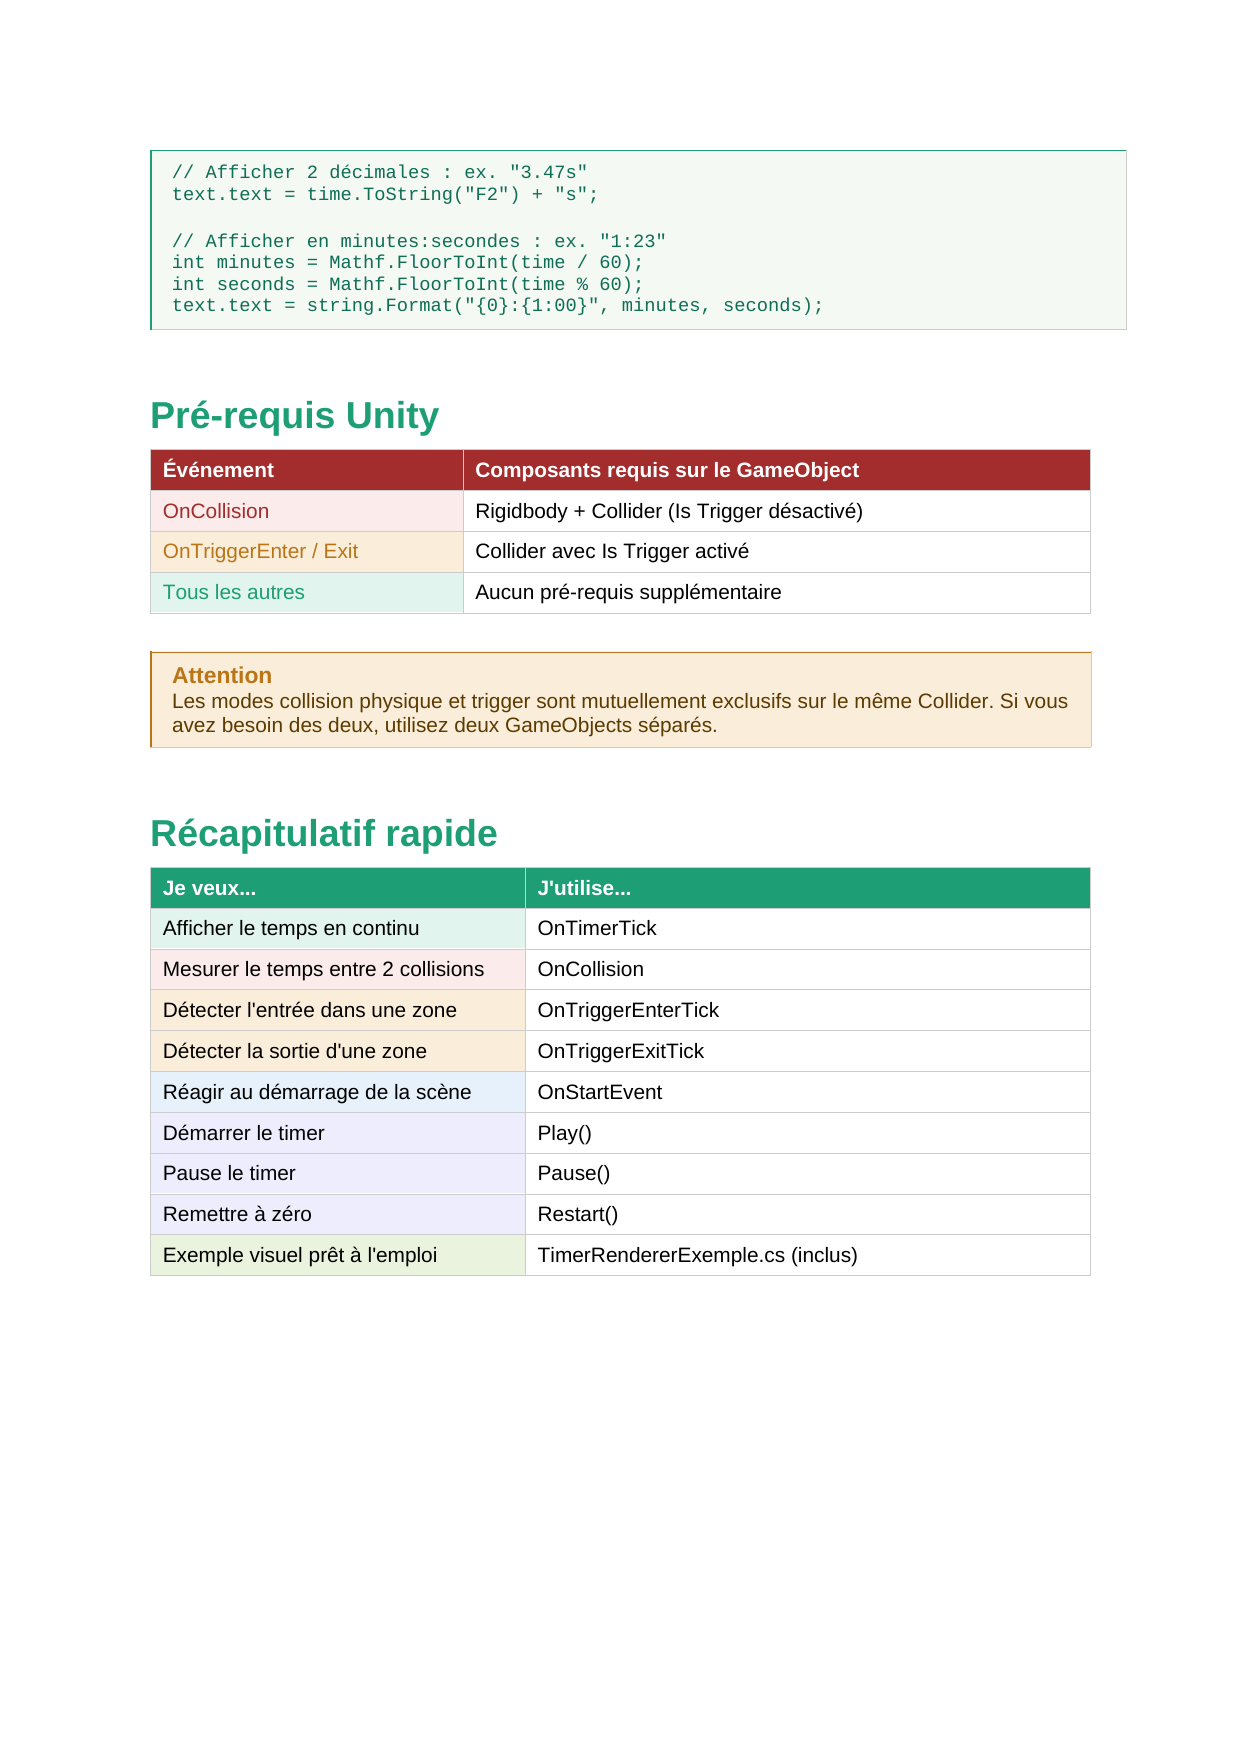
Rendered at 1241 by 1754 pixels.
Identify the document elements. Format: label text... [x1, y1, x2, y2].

table_cell Tous les autres [151, 573, 463, 612]
table_header Attention Les modes collision physique et trigger sont mutuellement exclusifs sur le même Collider. Si vous avez besoin des deux, utilisez deux GameObjects séparés. [152, 653, 1091, 747]
table_cell Mesurer le temps entre 2 collisions [151, 950, 525, 989]
table_cell OnCollision [151, 491, 463, 531]
table_cell Pause() [526, 1154, 1090, 1193]
table_cell OnTimerTick [526, 909, 1090, 948]
table_cell OnTriggerExitTick [526, 1031, 1090, 1071]
subtitle Récapitulatif rapide [150, 811, 1090, 854]
table_cell Collider avec Is Trigger activé [464, 532, 1090, 572]
table_cell Démarrer le timer [151, 1113, 525, 1153]
table_header // Afficher 2 décimales : ex. "3.47s" text.text = time.ToString("F2") + "s"; // Afficher en minutes:secondes : ex. "1:23" int minutes = Mathf.FloorToInt(time / 60); int seconds = Mathf.FloorToInt(time % 60); text.text = string.Format("{0}:{1:00}", minutes, seconds); [152, 151, 1126, 329]
table_cell Afficher le temps en continu [151, 909, 525, 948]
table_cell Restart() [526, 1195, 1090, 1234]
table_cell OnTriggerEnter / Exit [151, 532, 463, 572]
table_header Je veux... [151, 868, 525, 908]
subtitle Pré-requis Unity [150, 393, 1090, 437]
table_cell Rigidbody + Collider (Is Trigger désactivé) [464, 491, 1090, 531]
table_header J'utilise... [526, 868, 1090, 908]
table_cell Aucun pré-requis supplémentaire [464, 573, 1090, 612]
table_cell OnCollision [526, 950, 1090, 989]
table_cell Détecter l'entrée dans une zone [151, 990, 525, 1030]
table_header Composants requis sur le GameObject [464, 450, 1090, 490]
table_cell Remettre à zéro [151, 1195, 525, 1234]
table_cell Réagir au démarrage de la scène [151, 1072, 525, 1112]
table_cell Play() [526, 1113, 1090, 1153]
table_cell OnTriggerEnterTick [526, 990, 1090, 1030]
table_cell OnStartEvent [526, 1072, 1090, 1112]
table_cell TimerRendererExemple.cs (inclus) [526, 1235, 1090, 1275]
table_cell Pause le timer [151, 1154, 525, 1193]
table_cell Détecter la sortie d'une zone [151, 1031, 525, 1071]
table_header Événement [151, 450, 463, 490]
table_cell Exemple visuel prêt à l'emploi [151, 1235, 525, 1275]
